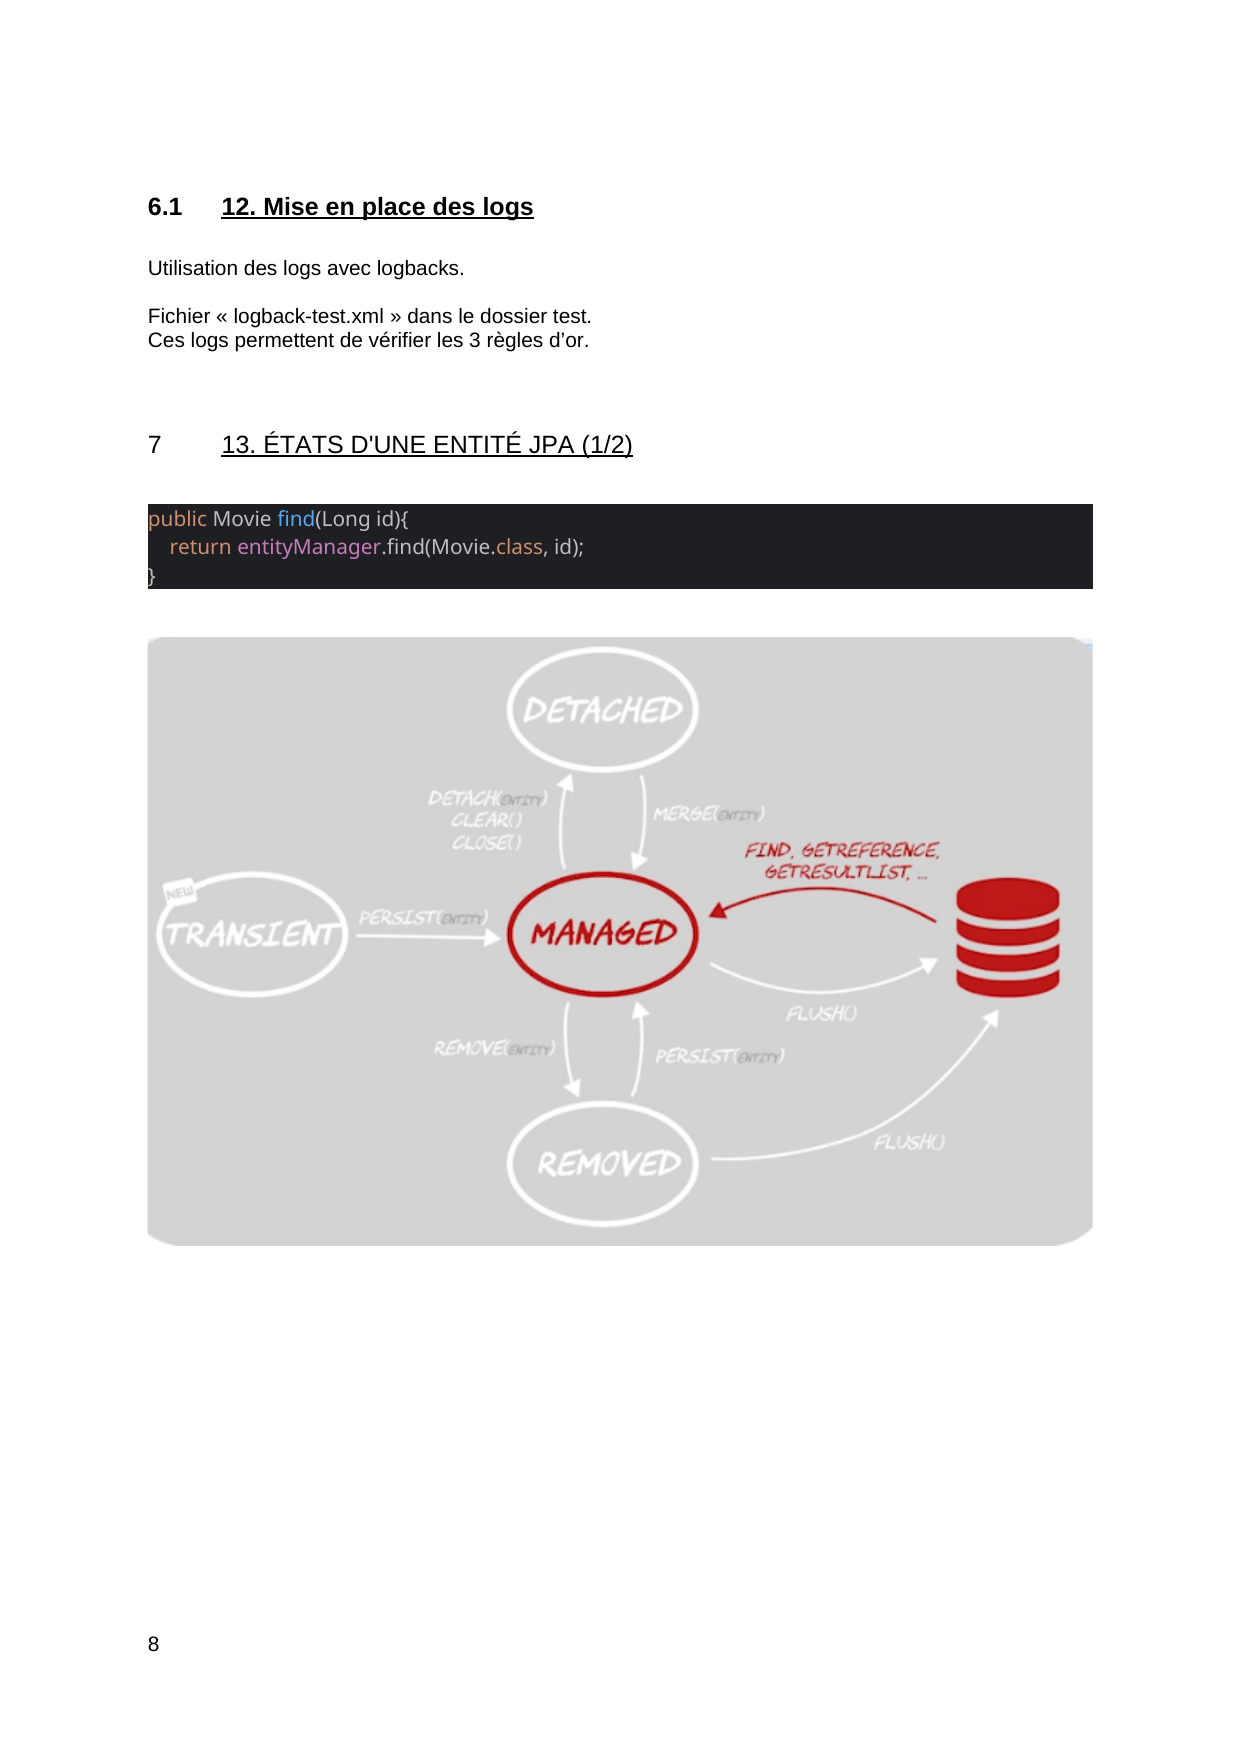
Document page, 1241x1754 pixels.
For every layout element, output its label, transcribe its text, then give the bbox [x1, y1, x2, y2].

subtitle 13. États d'une entité JPA (1/2) [148, 431, 1093, 459]
text public Movie find(Long id){ return entityManager.find(Movie.class, id); } [148, 504, 1093, 589]
text Utilisation des logs avec logbacks. [148, 256, 1093, 279]
subtitle 12. Mise en place des logs [148, 192, 1093, 221]
text Ces logs permettent de vérifier les 3 règles d’or. [148, 327, 1093, 351]
picture [147, 637, 1093, 1246]
text Fichier « logback-test.xml » dans le dossier test. [148, 303, 1093, 327]
